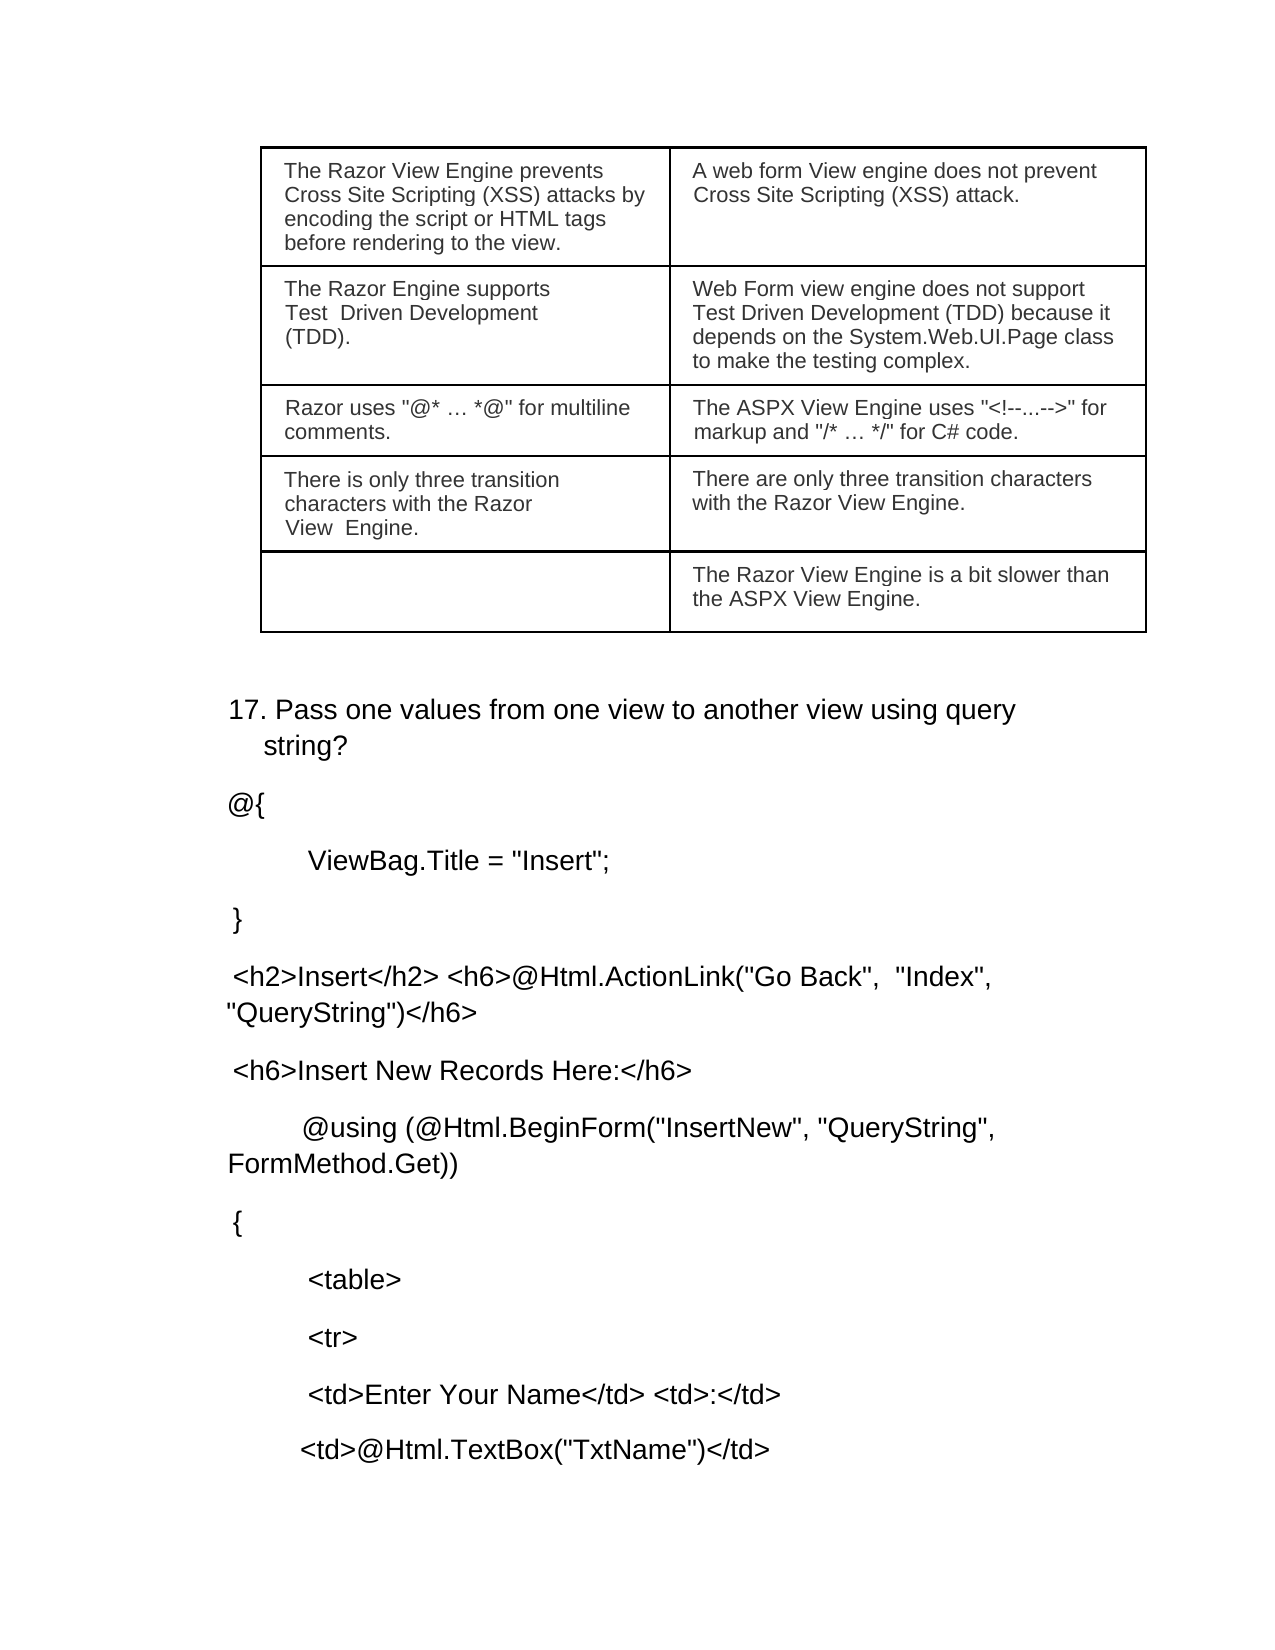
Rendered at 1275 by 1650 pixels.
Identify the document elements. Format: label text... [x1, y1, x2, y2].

text @using (@Html.BeginForm("InsertNew", "QueryString", FormMethod.Get)) [227, 1111, 1028, 1179]
text <td>Enter Your Name</td> <td>:</td> <td>@Html.TextBox("TxtName")</td> [300, 1378, 988, 1465]
text ViewBag.Title = "Insert"; [300, 844, 1160, 877]
table_cell The Razor Engine supports Test Driven Development (TDD). [262, 267, 669, 384]
text } [225, 902, 1160, 934]
text <table> [300, 1263, 1160, 1295]
table_cell Razor uses "@* … *@" for multiline comments. [262, 386, 669, 454]
text { [225, 1205, 1160, 1237]
table_cell There are only three transition characters with the Razor View Engine. [671, 457, 1145, 550]
table_cell The ASPX View Engine uses "<!--...-->" for markup and "/* … */" for C# code. [671, 386, 1145, 454]
text 17. Pass one values from one view to another view using query string? [228, 693, 1093, 761]
table_cell Web Form view engine does not support Test Driven Development (TDD) because it depends on the System.Web.UI.Page class to make the testing complex. [671, 267, 1145, 384]
table_cell [262, 553, 669, 631]
text <h6>Insert New Records Here:</h6> [225, 1053, 1160, 1086]
table_cell The Razor View Engine prevents Cross Site Scripting (XSS) attacks by encoding the script or HTML tags before rendering to the view. [262, 149, 669, 265]
text <h2>Insert</h2> <h6>@Html.ActionLink("Go Back", "Index", "QueryString")</h6> [225, 960, 1057, 1028]
table_cell There is only three transition characters with the Razor View Engine. [262, 457, 669, 550]
text @{ [227, 787, 1160, 819]
table_cell A web form View engine does not prevent Cross Site Scripting (XSS) attack. [671, 149, 1145, 265]
table_cell The Razor View Engine is a bit slower than the ASPX View Engine. [671, 553, 1145, 631]
text <tr> [300, 1321, 1160, 1353]
